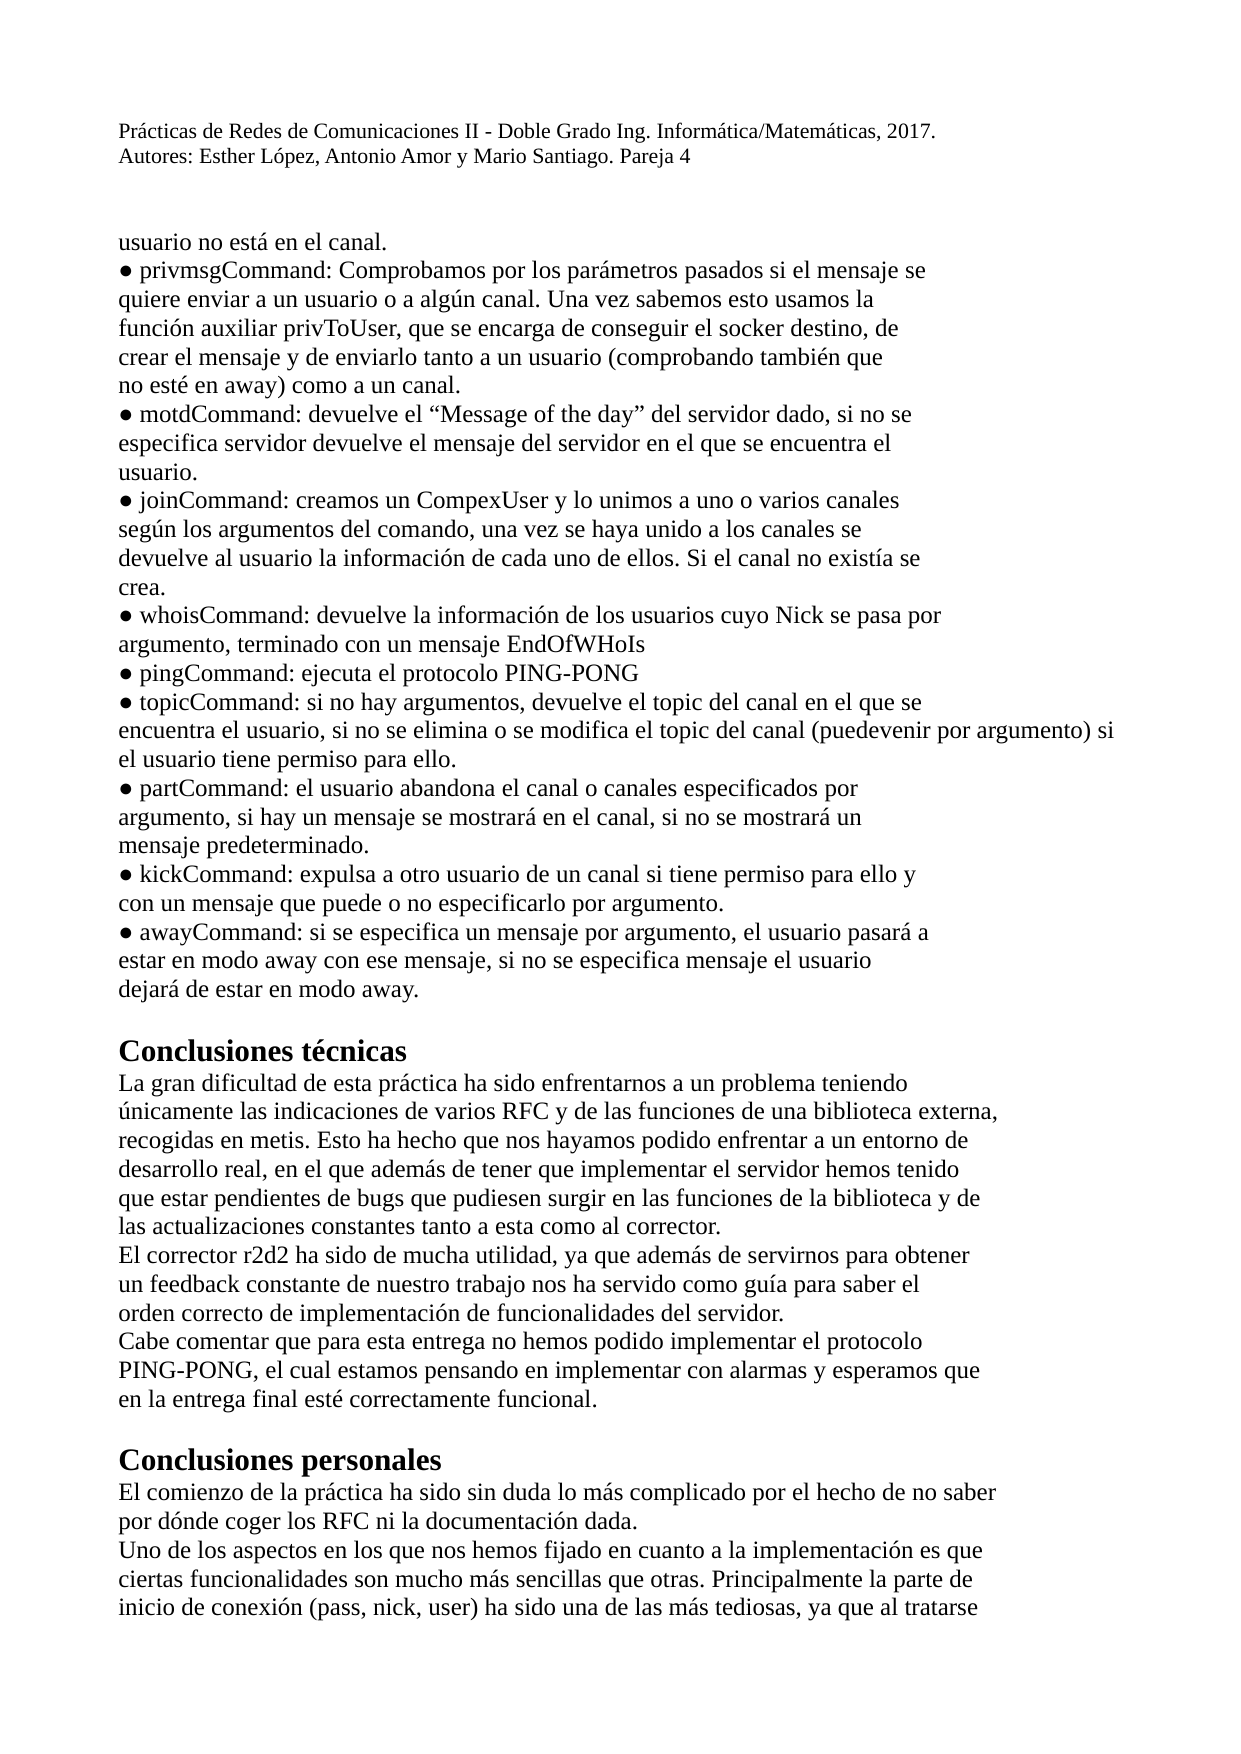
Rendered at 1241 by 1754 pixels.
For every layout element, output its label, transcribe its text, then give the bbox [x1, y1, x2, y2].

text ● whoisCommand: devuelve la información de los usuarios cuyo Nick se pasa por [118, 601, 1122, 629]
text PING-PONG, el cual estamos pensando en implementar con alarmas y esperamos que [118, 1355, 1122, 1384]
text las actualizaciones constantes tanto a esta como al corrector. [118, 1211, 1122, 1240]
text devuelve al usuario la información de cada uno de ellos. Si el canal no existía se [118, 543, 1122, 572]
text ● topicCommand: si no hay argumentos, devuelve el topic del canal en el que se [118, 687, 1122, 716]
text ● privmsgCommand: Comprobamos por los parámetros pasados si el mensaje se [118, 256, 1122, 284]
text ● joinCommand: creamos un CompexUser y lo unimos a uno o varios canales [118, 486, 1122, 514]
text desarrollo real, en el que además de tener que implementar el servidor hemos tenido [118, 1154, 1122, 1183]
text dejará de estar en modo away. [118, 974, 1122, 1003]
text Conclusiones técnicas [118, 1032, 1122, 1068]
text La gran dificultad de esta práctica ha sido enfrentarnos a un problema teniendo [118, 1068, 1122, 1096]
text en la entrega final esté correctamente funcional. [118, 1384, 1122, 1413]
text ● partCommand: el usuario abandona el canal o canales especificados por [118, 773, 1122, 802]
text que estar pendientes de bugs que pudiesen surgir en las funciones de la biblioteca y de [118, 1183, 1122, 1211]
text ● kickCommand: expulsa a otro usuario de un canal si tiene permiso para ello y [118, 859, 1122, 888]
text Uno de los aspectos en los que nos hemos fijado en cuanto a la implementación es que [118, 1535, 1122, 1564]
text no esté en away) como a un canal. [118, 371, 1122, 399]
text un feedback constante de nuestro trabajo nos ha servido como guía para saber el [118, 1269, 1122, 1298]
text Cabe comentar que para esta entrega no hemos podido implementar el protocolo [118, 1326, 1122, 1355]
text ciertas funcionalidades son mucho más sencillas que otras. Principalmente la parte de [118, 1564, 1122, 1592]
text crear el mensaje y de enviarlo tanto a un usuario (comprobando también que [118, 342, 1122, 371]
text función auxiliar privToUser, que se encarga de conseguir el socker destino, de [118, 313, 1122, 342]
text recogidas en metis. Esto ha hecho que nos hayamos podido enfrentar a un entorno de [118, 1125, 1122, 1154]
text estar en modo away con ese mensaje, si no se especifica mensaje el usuario [118, 946, 1122, 974]
text argumento, terminado con un mensaje EndOfWHoIs [118, 629, 1122, 658]
text inicio de conexión (pass, nick, user) ha sido una de las más tediosas, ya que al tratarse [118, 1592, 1122, 1621]
text con un mensaje que puede o no especificarlo por argumento. [118, 888, 1122, 917]
text El corrector r2d2 ha sido de mucha utilidad, ya que además de servirnos para obtener [118, 1240, 1122, 1269]
text quiere enviar a un usuario o a algún canal. Una vez sabemos esto usamos la [118, 284, 1122, 313]
text especifica servidor devuelve el mensaje del servidor en el que se encuentra el [118, 428, 1122, 457]
text según los argumentos del comando, una vez se haya unido a los canales se [118, 514, 1122, 543]
text usuario. [118, 457, 1122, 486]
text encuentra el usuario, si no se elimina o se modifica el topic del canal (puedevenir por argumento) si el usuario tiene permiso para ello. [118, 716, 1122, 773]
text ● motdCommand: devuelve el “Message of the day” del servidor dado, si no se [118, 399, 1122, 428]
text ● pingCommand: ejecuta el protocolo PING-PONG [118, 658, 1122, 687]
text Conclusiones personales [118, 1441, 1122, 1477]
text ● awayCommand: si se especifica un mensaje por argumento, el usuario pasará a [118, 917, 1122, 946]
text únicamente las indicaciones de varios RFC y de las funciones de una biblioteca externa, [118, 1096, 1122, 1125]
text argumento, si hay un mensaje se mostrará en el canal, si no se mostrará un [118, 802, 1122, 831]
text orden correcto de implementación de funcionalidades del servidor. [118, 1298, 1122, 1326]
text El comienzo de la práctica ha sido sin duda lo más complicado por el hecho de no saber [118, 1477, 1122, 1506]
text por dónde coger los RFC ni la documentación dada. [118, 1506, 1122, 1535]
text crea. [118, 572, 1122, 601]
text mensaje predeterminado. [118, 831, 1122, 859]
text usuario no está en el canal. [118, 227, 1122, 256]
